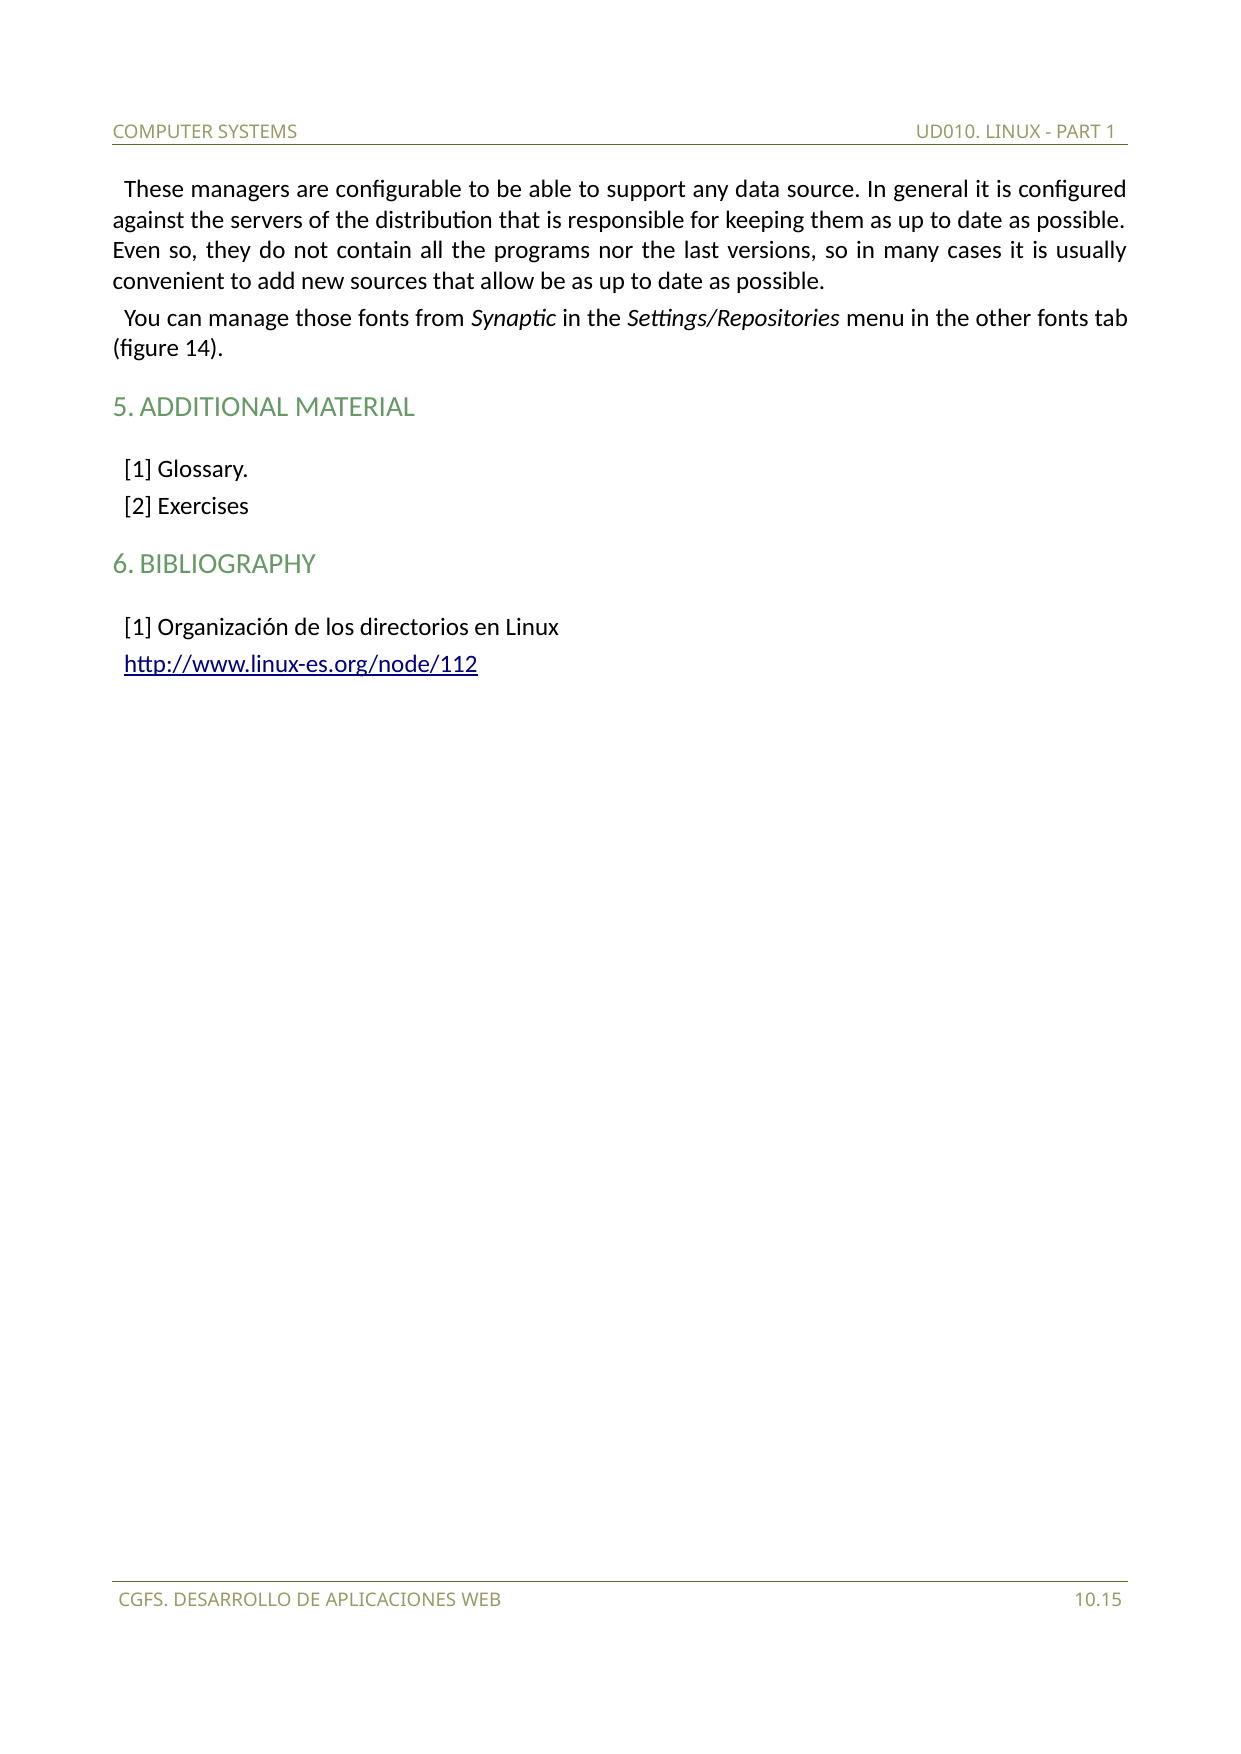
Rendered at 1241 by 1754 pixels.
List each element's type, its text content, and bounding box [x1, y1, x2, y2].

text You can manage those fonts from Synaptic in the Settings/Repositories menu in the other fonts tab (figure 14). [112, 302, 1128, 363]
text http://www.linux-es.org/node/112 [112, 648, 1128, 679]
text [1] Glossary. [112, 453, 1128, 484]
text [2] Exercises [112, 490, 1128, 521]
subtitle Bibliography [112, 546, 1128, 581]
text These managers are configurable to be able to support any data source. In general it is configured against the servers of the distribution that is responsible for keeping them as up to date as possible. Even so, they do not contain all the programs nor the last versions, so in many cases it is usually convenient to add new sources that allow be as up to date as possible. [112, 173, 1128, 295]
text [1] Organización de los directorios en Linux [112, 611, 1128, 642]
subtitle Additional material [112, 388, 1128, 423]
